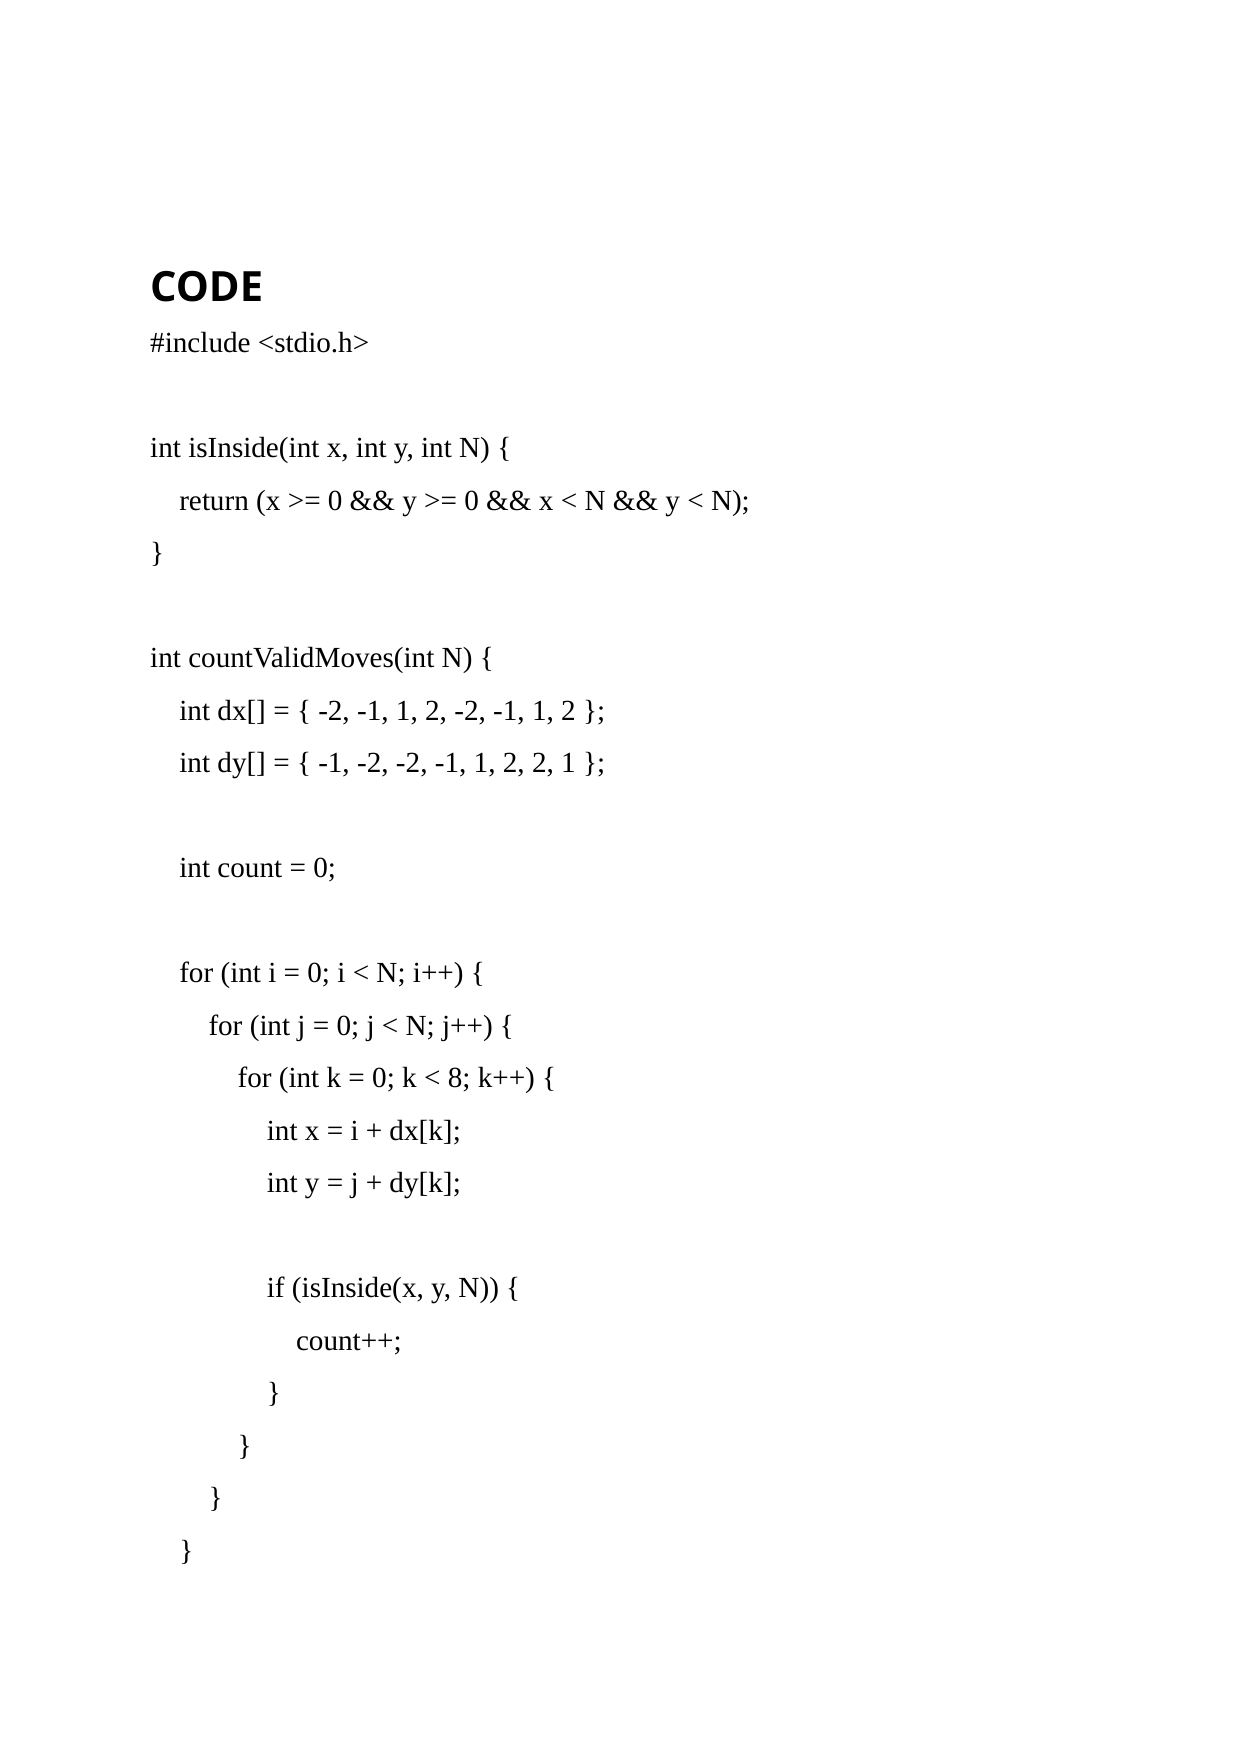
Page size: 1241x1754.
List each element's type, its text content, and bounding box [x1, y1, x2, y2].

subtitle CODE [150, 257, 1090, 313]
text } [150, 536, 1090, 569]
text int dy[] = { -1, -2, -2, -1, 1, 2, 2, 1 }; [150, 746, 1090, 779]
text } [150, 1481, 1090, 1514]
text for (int k = 0; k < 8; k++) { [150, 1061, 1090, 1094]
text for (int i = 0; i < N; i++) { [150, 956, 1090, 989]
text count++; [150, 1323, 1090, 1357]
text } [150, 1428, 1090, 1462]
text int y = j + dy[k]; [150, 1166, 1090, 1199]
text } [150, 1376, 1090, 1409]
text int x = i + dx[k]; [150, 1113, 1090, 1147]
text for (int j = 0; j < N; j++) { [150, 1008, 1090, 1042]
text } [150, 1533, 1090, 1567]
text int isInside(int x, int y, int N) { [150, 431, 1090, 464]
text int dx[] = { -2, -1, 1, 2, -2, -1, 1, 2 }; [150, 693, 1090, 727]
text return (x >= 0 && y >= 0 && x < N && y < N); [150, 483, 1090, 517]
text int count = 0; [150, 851, 1090, 884]
text int countValidMoves(int N) { [150, 641, 1090, 674]
text #include <stdio.h> [150, 326, 1090, 359]
text if (isInside(x, y, N)) { [150, 1271, 1090, 1304]
